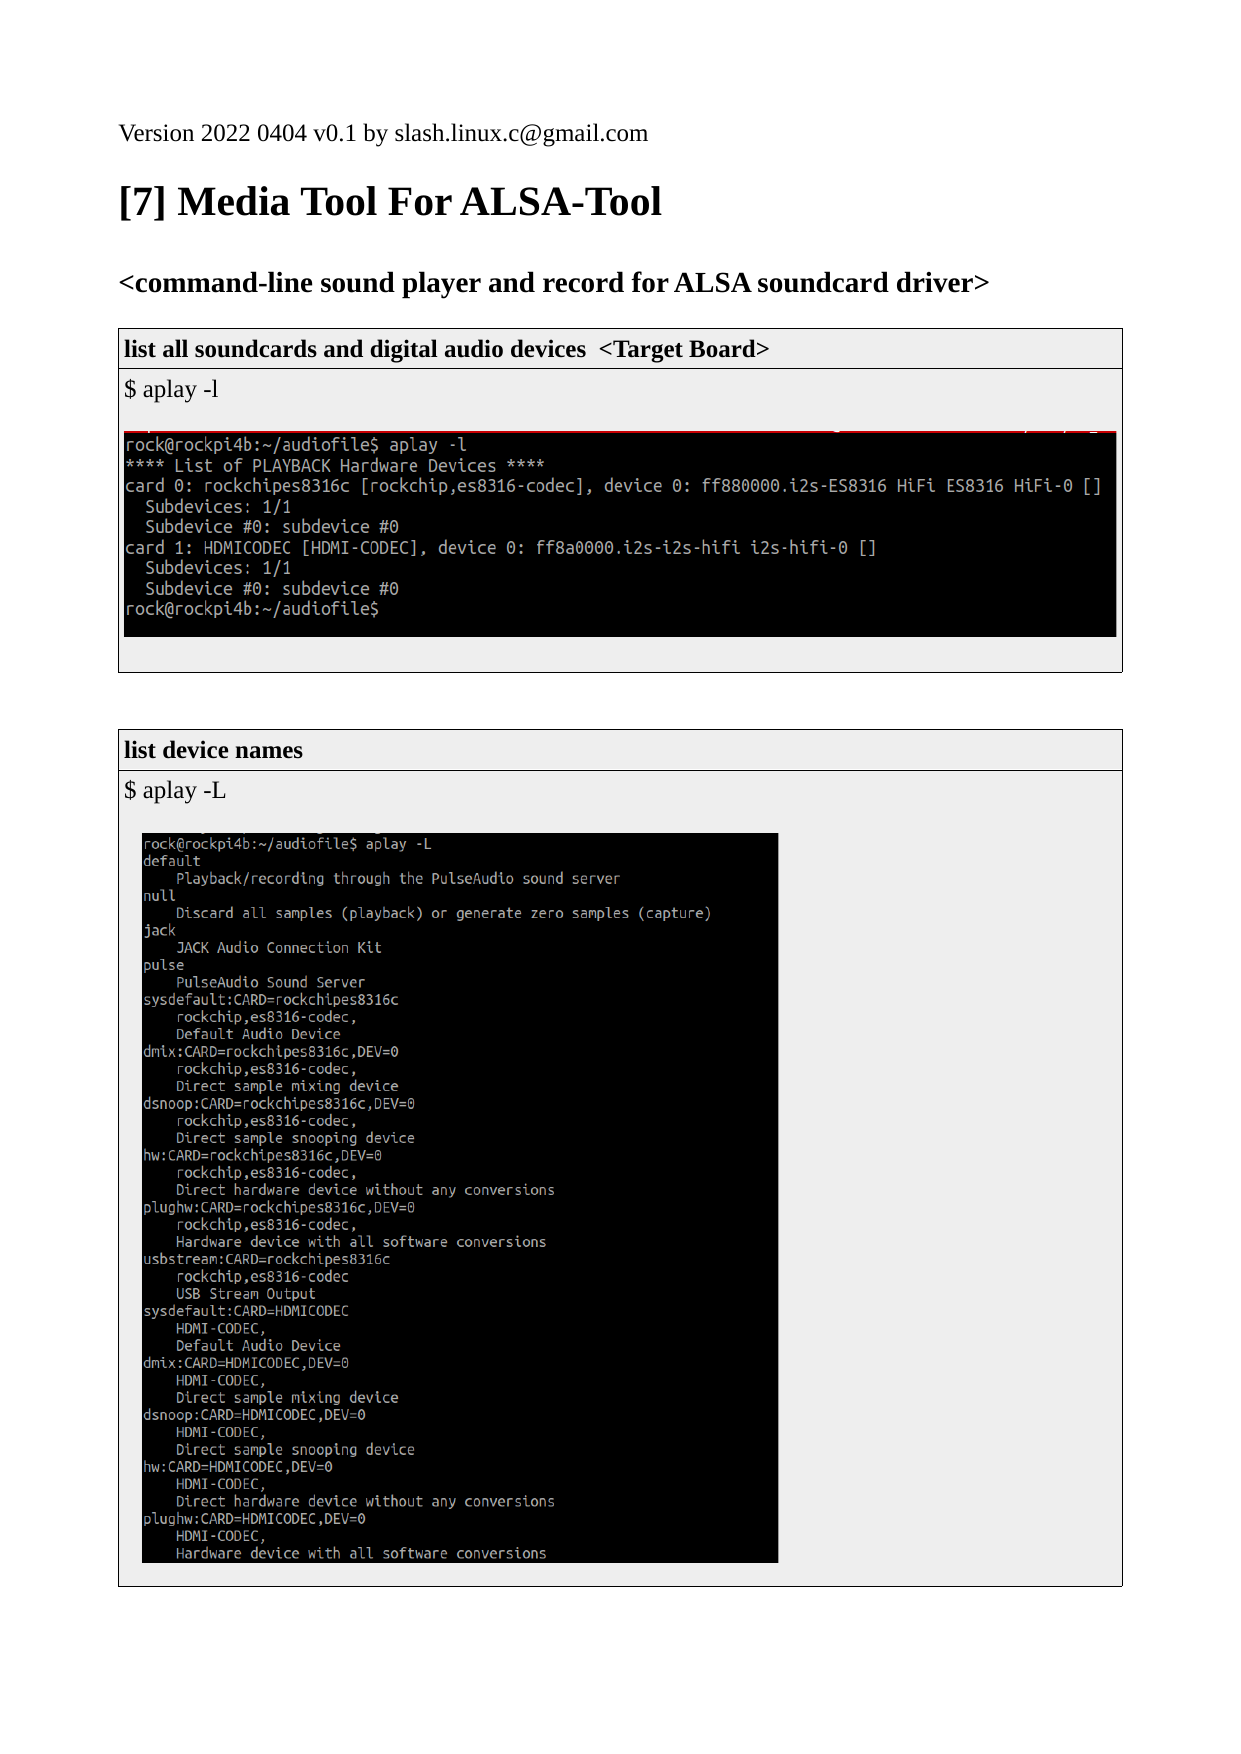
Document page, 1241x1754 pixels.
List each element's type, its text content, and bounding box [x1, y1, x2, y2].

table_cell $ aplay -L [119, 771, 1122, 1586]
table_cell $ aplay -l [119, 369, 1122, 672]
text <command-line sound player and record for ALSA soundcard driver> [118, 266, 1122, 299]
picture [123, 431, 1117, 637]
subtitle [7] Media Tool For ALSA-Tool [118, 176, 1122, 224]
table_header list all soundcards and digital audio devices <Target Board> [119, 329, 1122, 368]
picture [141, 833, 779, 1563]
table_header list device names [119, 730, 1122, 769]
